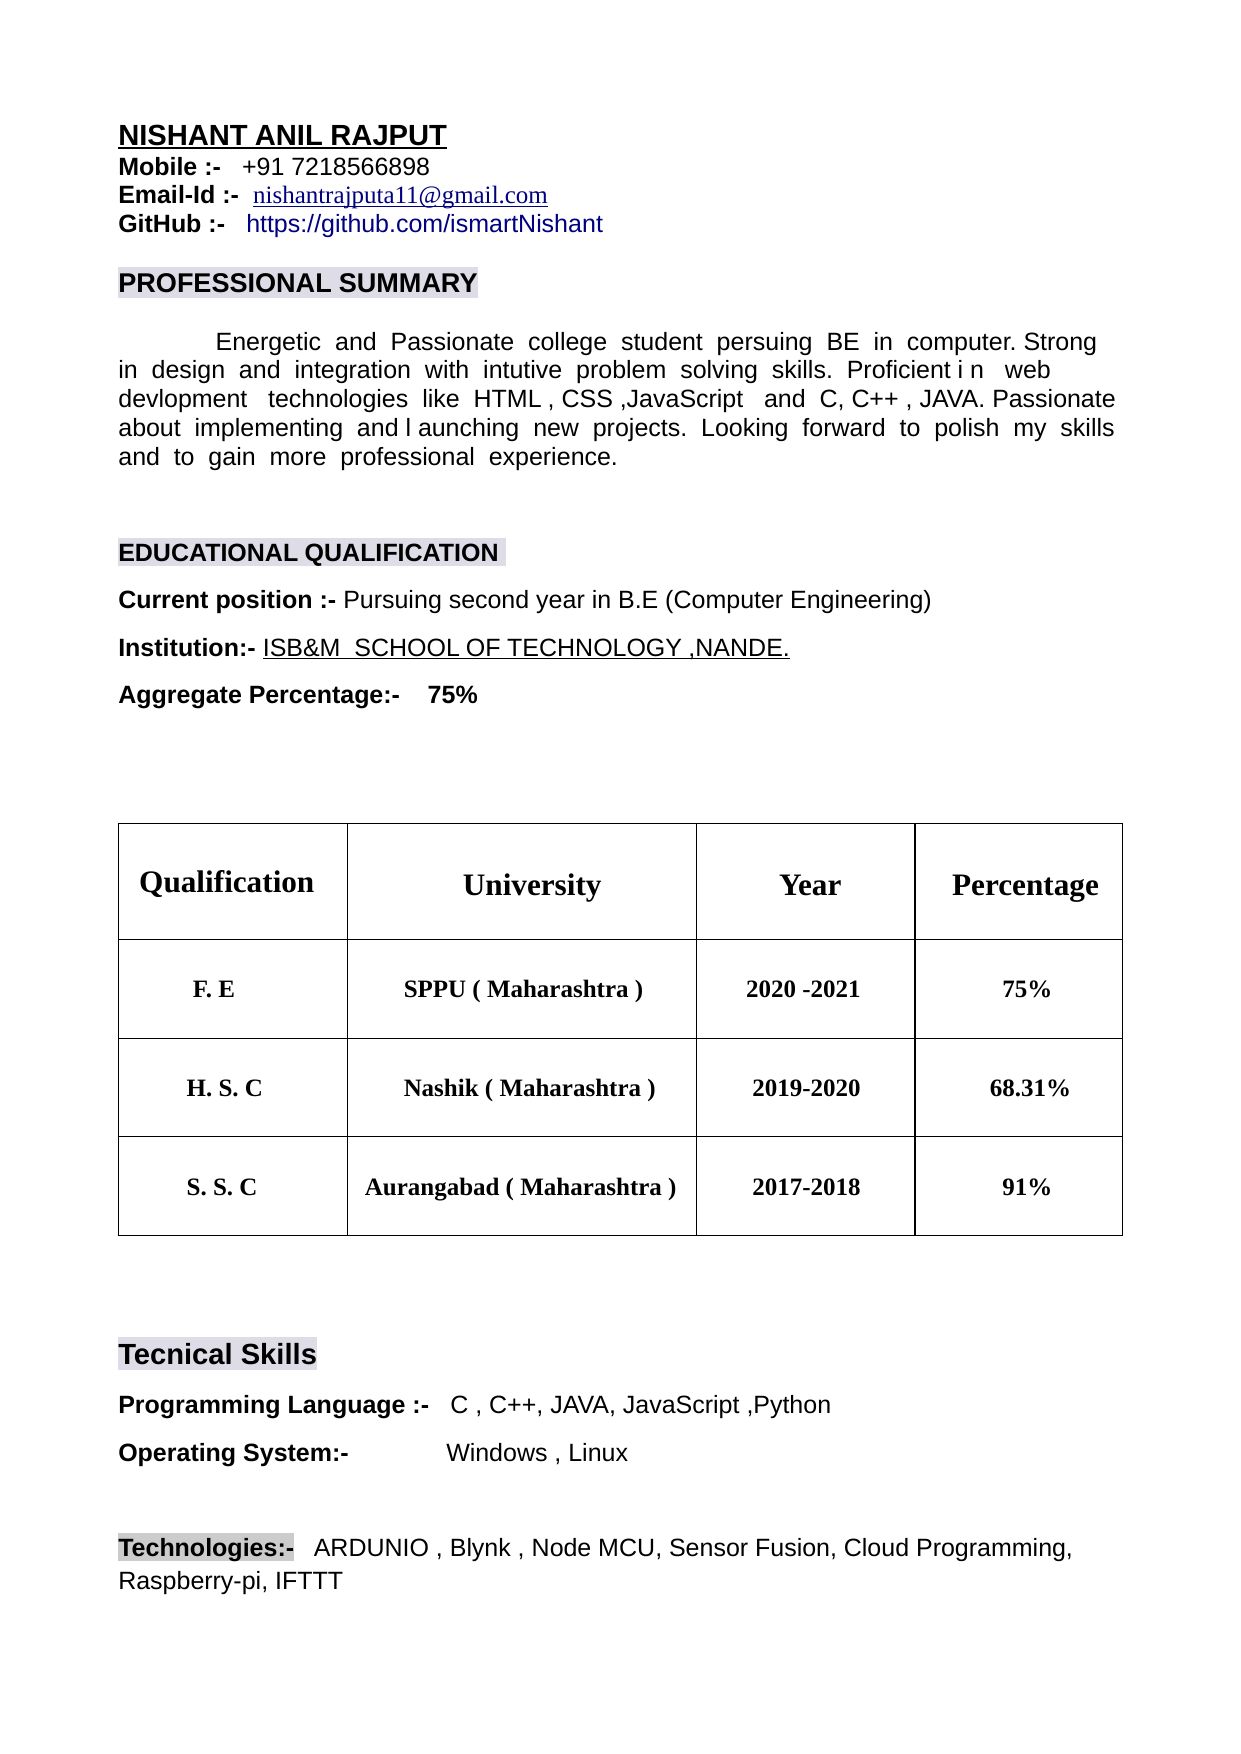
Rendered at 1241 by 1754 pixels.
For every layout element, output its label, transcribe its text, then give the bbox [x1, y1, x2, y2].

text Tecnical Skills [118, 1337, 1122, 1370]
table_header University [348, 824, 696, 939]
table_cell 68.31% [916, 1039, 1122, 1136]
table_cell H. S. C [119, 1039, 347, 1136]
table_cell 91% [916, 1137, 1122, 1235]
text Current position :- Pursuing second year in B.E (Computer Engineering) [118, 585, 1122, 614]
text NISHANT ANIL RAJPUT [118, 118, 1122, 152]
table_cell Aurangabad ( Maharashtra ) [348, 1137, 696, 1235]
table_cell 2019-2020 [697, 1039, 914, 1136]
text Aggregate Percentage:- 75% [118, 680, 1122, 709]
text GitHub :- https://github.com/ismartNishant [118, 209, 1122, 238]
table_cell 2020 -2021 [697, 940, 914, 1037]
table_cell 2017-2018 [697, 1137, 914, 1235]
text Mobile :- +91 7218566898 [118, 152, 1122, 180]
text Programming Language :- C , C++, JAVA, JavaScript ,Python [118, 1390, 1122, 1419]
table_cell SPPU ( Maharashtra ) [348, 940, 696, 1037]
text EDUCATIONAL QUALIFICATION [118, 538, 1122, 566]
text Operating System:- Windows , Linux [118, 1437, 1122, 1466]
text Technologies:- ARDUNIO , Blynk , Node MCU, Sensor Fusion, Cloud Programming, Raspberry-pi, IFTTT [118, 1533, 1122, 1594]
table_header Qualification [119, 824, 347, 939]
table_header Year [697, 824, 914, 939]
text Email-Id :- nishantrajputa11@gmail.com [118, 180, 1122, 209]
text Institution:- ISB&M SCHOOL OF TECHNOLOGY ,NANDE. [118, 633, 1122, 662]
table_cell F. E [119, 940, 347, 1037]
table_header Percentage [916, 824, 1122, 939]
text Energetic and Passionate college student persuing BE in computer. Strong in design and integration with intutive problem solving skills. Proficient i n web devlopment technologies like HTML , CSS ,JavaScript and C, C++ , JAVA. Passionate about implementing and l aunching new projects. Looking forward to polish my skills and to gain more professional experience. [118, 327, 1122, 471]
table_cell 75% [916, 940, 1122, 1037]
table_cell Nashik ( Maharashtra ) [348, 1039, 696, 1136]
table_cell S. S. C [119, 1137, 347, 1235]
text PROFESSIONAL SUMMARY [118, 267, 1122, 298]
